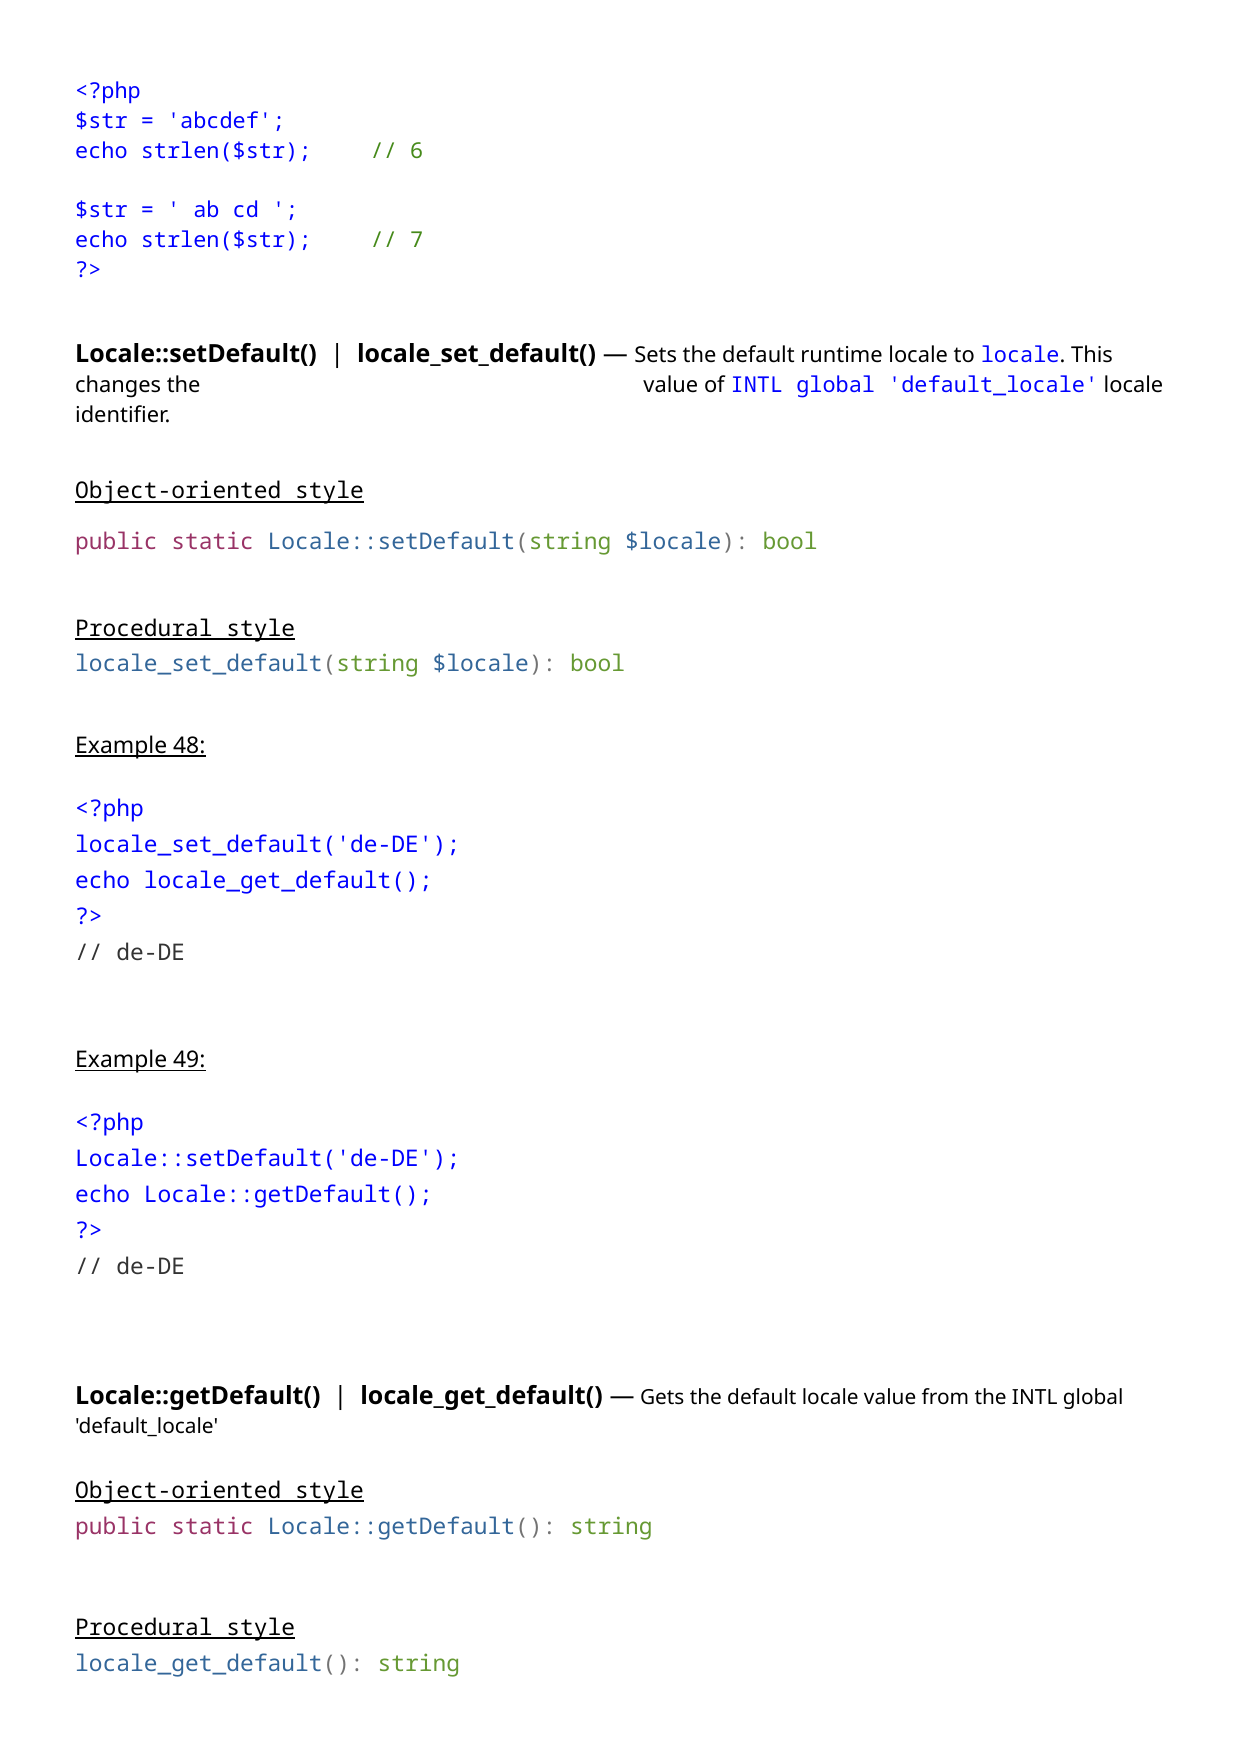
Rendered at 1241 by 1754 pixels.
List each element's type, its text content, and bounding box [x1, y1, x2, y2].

text // de-DE [75, 936, 1166, 967]
text echo locale_get_default(); [75, 864, 1166, 895]
text Procedural style [75, 1611, 1166, 1642]
text ?> [75, 1214, 1166, 1245]
text locale_set_default('de-DE'); [75, 828, 1166, 859]
text echo Locale::getDefault(); [75, 1178, 1166, 1209]
text // de-DE [75, 1250, 1166, 1281]
text Example 49: [75, 1043, 1166, 1075]
text public static Locale::getDefault(): string [75, 1510, 1166, 1541]
text <?php [75, 1106, 1166, 1138]
text Procedural style [75, 611, 1166, 643]
text Locale::setDefault('de-DE'); [75, 1142, 1166, 1173]
text Locale::getDefault() | locale_get_default() — Gets the default locale value from the INTL global 'default_locale' [75, 1377, 1166, 1440]
text ?> [75, 254, 1166, 283]
text public static Locale::setDefault(string $locale): bool [75, 525, 1166, 556]
text Object-oriented style [75, 474, 1166, 506]
text <?php [75, 792, 1166, 823]
text <?php $str = 'abcdef'; echo strlen($str); // 6 $str = ' ab cd '; echo strlen($str); // 7 [75, 75, 1166, 254]
text Locale::setDefault() | locale_set_default() — Sets the default runtime locale to locale. This changes the value of INTL global 'default_locale' locale identifier. [75, 335, 1166, 429]
text locale_get_default(): string [75, 1647, 1166, 1678]
text Example 48: [75, 729, 1166, 760]
text locale_set_default(string $locale): bool [75, 647, 1166, 679]
text ?> [75, 900, 1166, 931]
text Object-oriented style [75, 1474, 1166, 1505]
